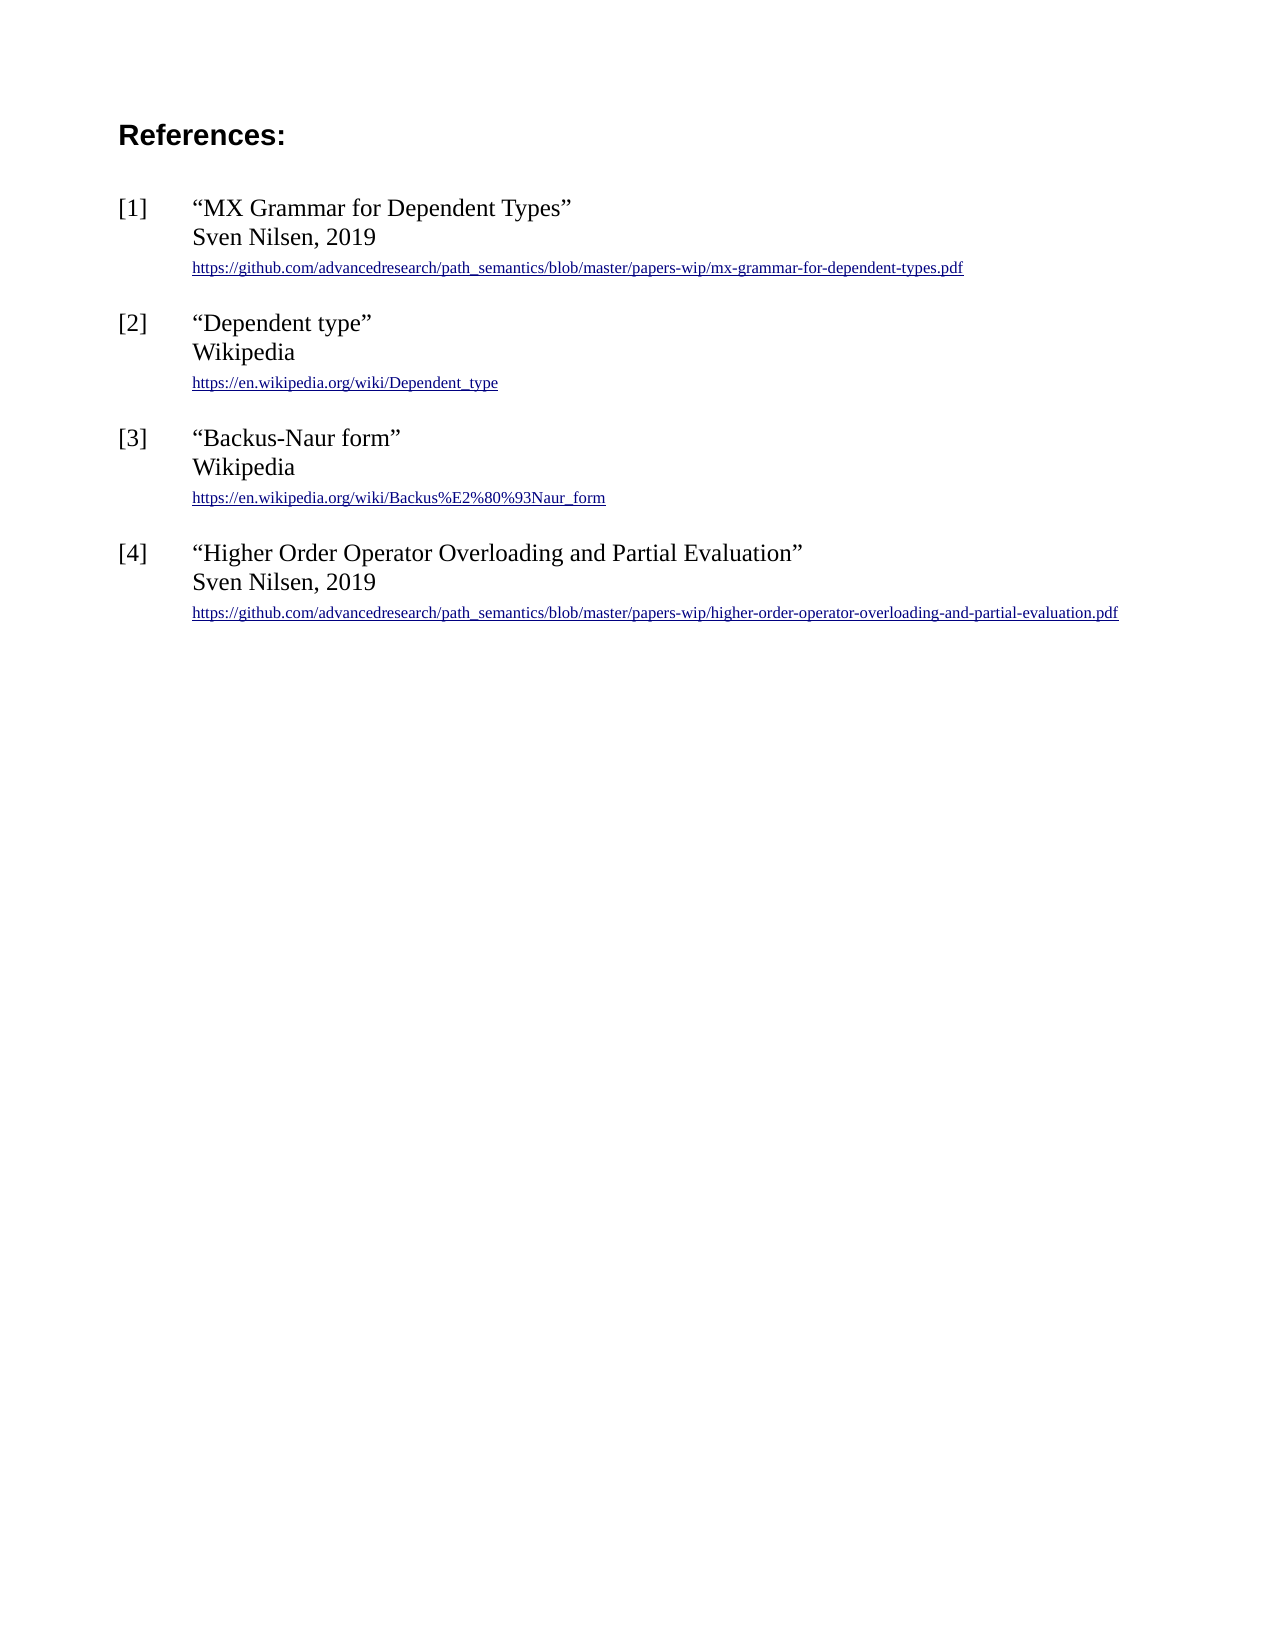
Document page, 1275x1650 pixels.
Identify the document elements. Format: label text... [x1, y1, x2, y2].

text [3] “Backus-Naur form” [118, 423, 1157, 452]
text Sven Nilsen, 2019 [118, 567, 1157, 596]
text [2] “Dependent type” [118, 308, 1157, 337]
text https://en.wikipedia.org/wiki/Dependent_type [118, 366, 1157, 394]
text Wikipedia [118, 337, 1157, 366]
text https://en.wikipedia.org/wiki/Backus%E2%80%93Naur_form [118, 481, 1157, 509]
text https://github.com/advancedresearch/path_semantics/blob/master/papers-wip/mx-grammar-for-dependent-types.pdf [118, 251, 1157, 279]
text [4] “Higher Order Operator Overloading and Partial Evaluation” [118, 538, 1157, 567]
text Sven Nilsen, 2019 [118, 222, 1157, 251]
subtitle References: [118, 118, 1157, 152]
text https://github.com/advancedresearch/path_semantics/blob/master/papers-wip/higher-order-operator-overloading-and-partial-evaluation.pdf [118, 596, 1157, 624]
text Wikipedia [118, 452, 1157, 481]
text [1] “MX Grammar for Dependent Types” [118, 193, 1157, 222]
